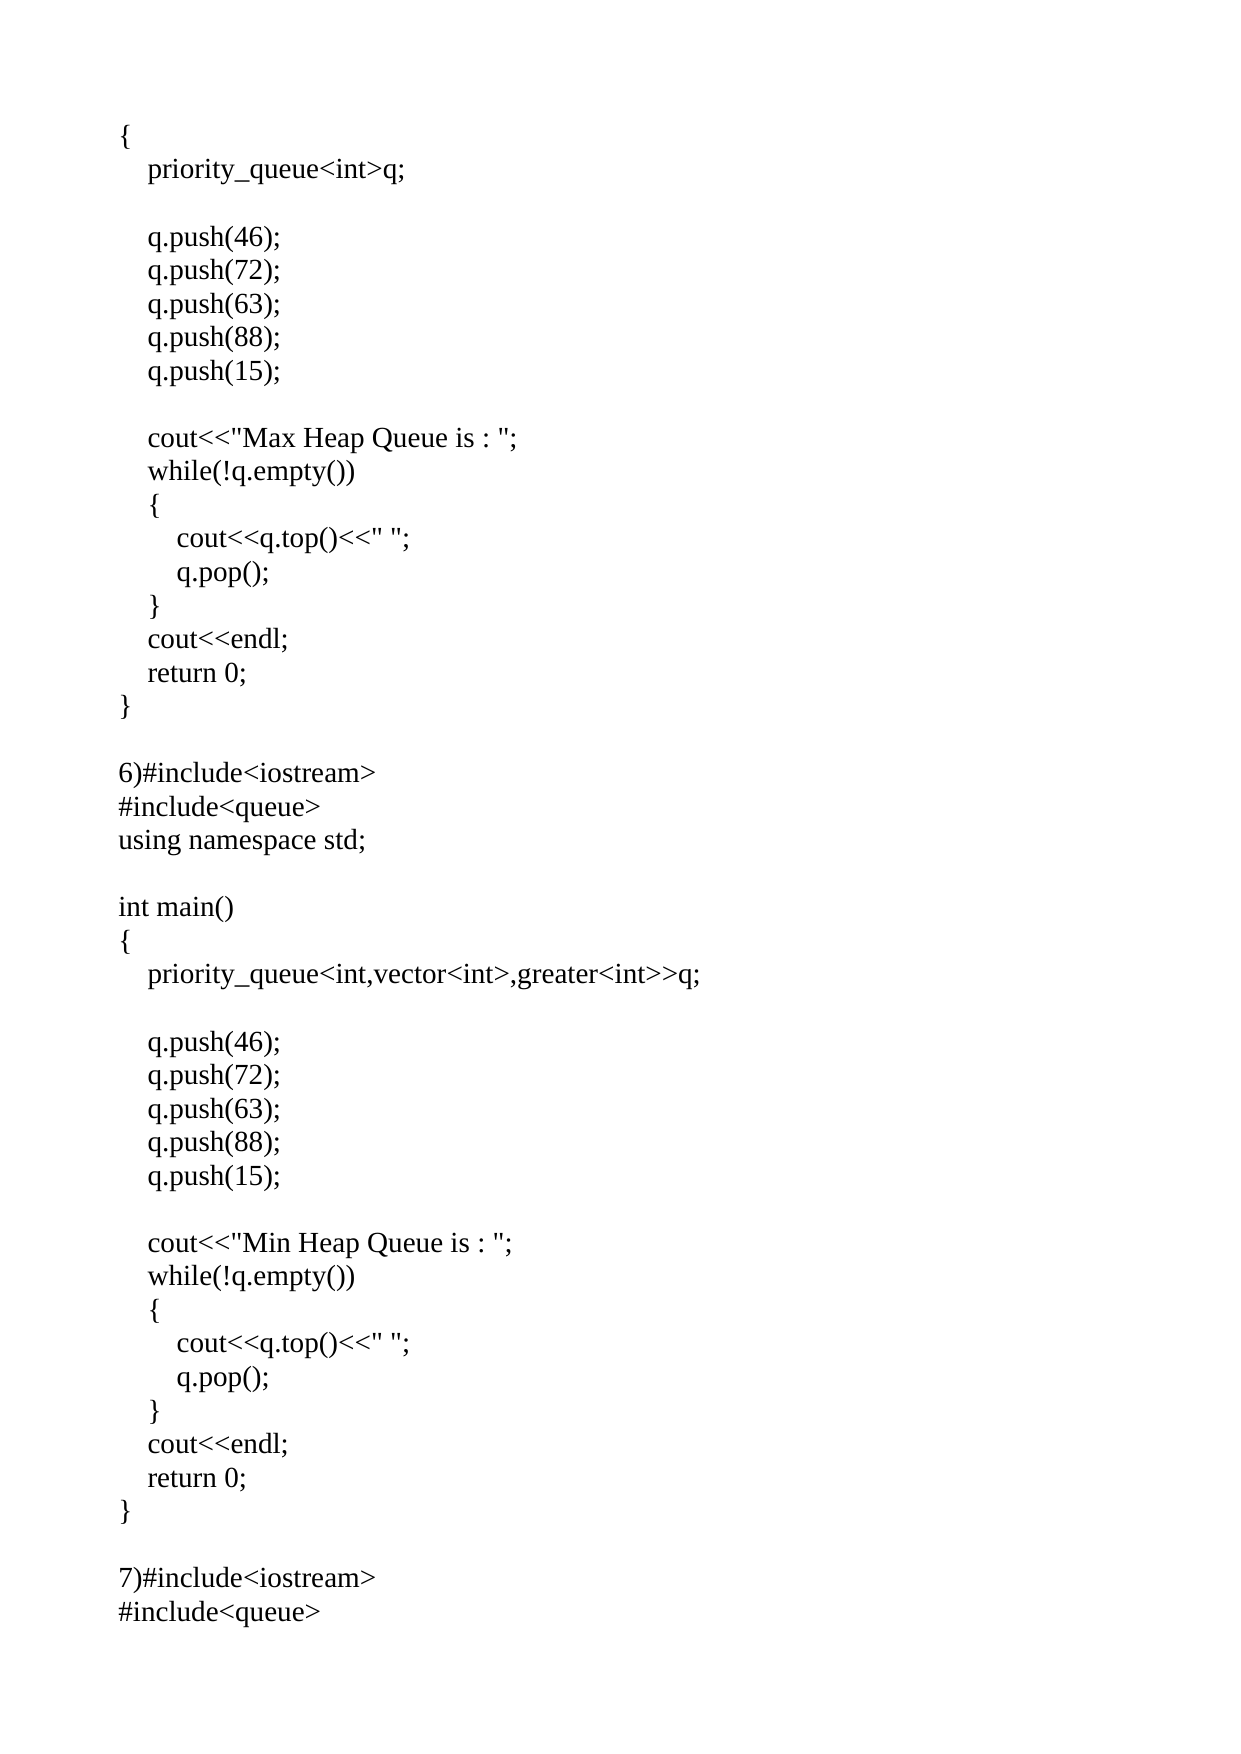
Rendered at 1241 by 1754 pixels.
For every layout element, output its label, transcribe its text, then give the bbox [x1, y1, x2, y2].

text q.push(88); [118, 1124, 1122, 1158]
text q.push(72); [118, 1057, 1122, 1091]
text cout<<q.top()<<" "; [118, 521, 1122, 554]
text q.pop(); [118, 1359, 1122, 1393]
text while(!q.empty()) [118, 1258, 1122, 1292]
text { [118, 1292, 1122, 1326]
text while(!q.empty()) [118, 453, 1122, 487]
text q.pop(); [118, 554, 1122, 588]
text cout<<endl; [118, 1426, 1122, 1460]
text } [118, 688, 1122, 722]
text cout<<"Max Heap Queue is : "; [118, 420, 1122, 453]
text q.push(46); [118, 219, 1122, 252]
text q.push(15); [118, 353, 1122, 386]
text { [118, 118, 1122, 152]
text { [118, 487, 1122, 521]
text cout<<"Min Heap Queue is : "; [118, 1225, 1122, 1258]
text } [118, 1493, 1122, 1527]
text q.push(63); [118, 286, 1122, 319]
text cout<<endl; [118, 621, 1122, 655]
text return 0; [118, 655, 1122, 688]
text q.push(15); [118, 1158, 1122, 1191]
text q.push(63); [118, 1091, 1122, 1124]
text int main() [118, 889, 1122, 923]
text priority_queue<int>q; [118, 152, 1122, 185]
text q.push(88); [118, 319, 1122, 353]
text #include<queue> [118, 1594, 1122, 1627]
text 7)#include<iostream> [118, 1560, 1122, 1594]
text { [118, 923, 1122, 957]
text #include<queue> [118, 789, 1122, 822]
text priority_queue<int,vector<int>,greater<int>>q; [118, 957, 1122, 990]
text cout<<q.top()<<" "; [118, 1326, 1122, 1359]
text } [118, 588, 1122, 621]
text return 0; [118, 1460, 1122, 1493]
text q.push(72); [118, 252, 1122, 286]
text 6)#include<iostream> [118, 755, 1122, 789]
text using namespace std; [118, 822, 1122, 856]
text q.push(46); [118, 1024, 1122, 1057]
text } [118, 1393, 1122, 1426]
